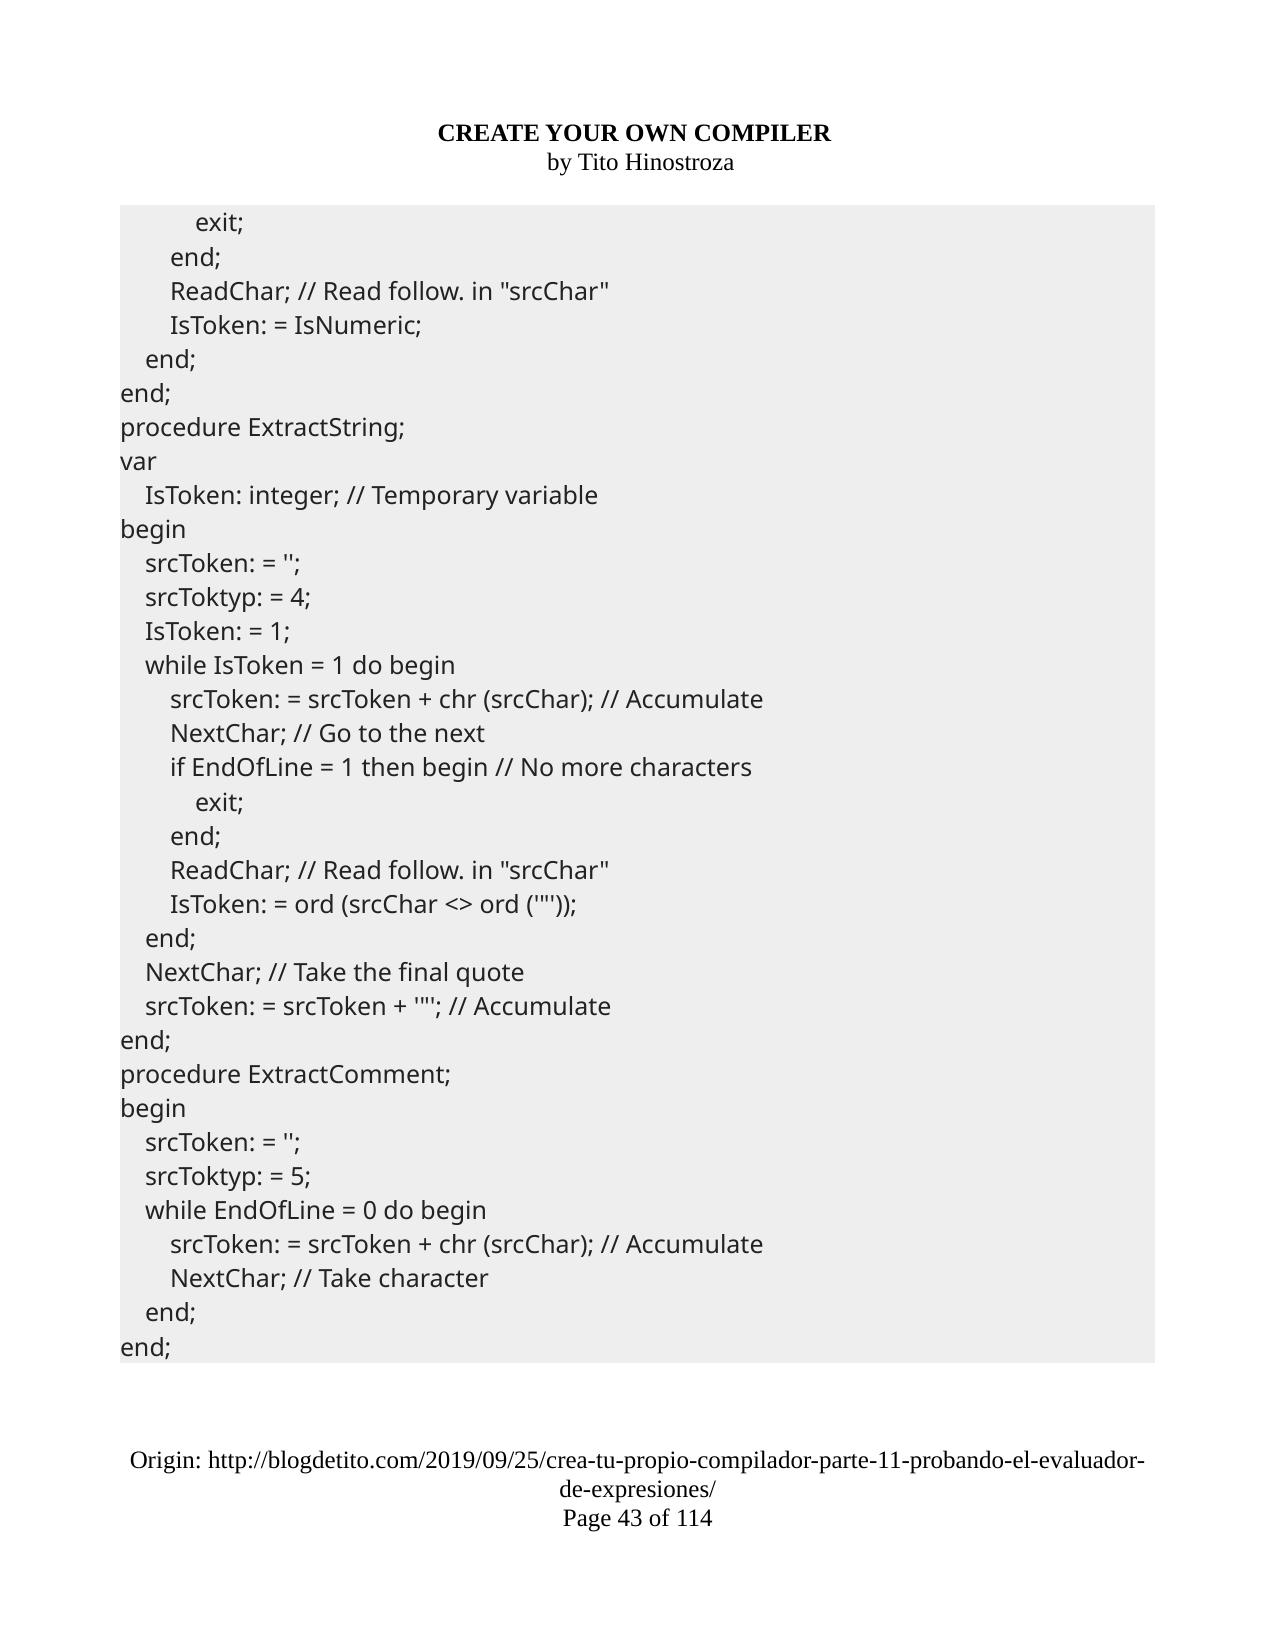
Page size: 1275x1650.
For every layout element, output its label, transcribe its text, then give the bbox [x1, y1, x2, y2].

text var [120, 443, 1155, 478]
text IsToken: integer; // Temporary variable [120, 478, 1155, 512]
text ReadChar; // Read follow. in "srcChar" [120, 852, 1155, 886]
text NextChar; // Go to the next [120, 716, 1155, 750]
text srcToken: = srcToken + '"'; // Accumulate [120, 988, 1155, 1023]
text srcToken: = ''; [120, 546, 1155, 580]
text while IsToken = 1 do begin [120, 648, 1155, 682]
text srcToktyp: = 4; [120, 580, 1155, 614]
text end; [120, 920, 1155, 954]
text srcToktyp: = 5; [120, 1159, 1155, 1193]
text srcToken: = ''; [120, 1125, 1155, 1159]
text NextChar; // Take character [120, 1261, 1155, 1295]
text procedure ExtractString; [120, 409, 1155, 443]
text end; [120, 1295, 1155, 1329]
text IsToken: = ord (srcChar <> ord ('"')); [120, 886, 1155, 920]
text end; [120, 1023, 1155, 1057]
text IsToken: = IsNumeric; [120, 307, 1155, 341]
text begin [120, 512, 1155, 546]
text if EndOfLine = 1 then begin // No more characters [120, 750, 1155, 784]
text end; [120, 818, 1155, 852]
text srcToken: = srcToken + chr (srcChar); // Accumulate [120, 682, 1155, 716]
text NextChar; // Take the final quote [120, 954, 1155, 988]
text srcToken: = srcToken + chr (srcChar); // Accumulate [120, 1227, 1155, 1261]
text end; [120, 375, 1155, 409]
text ReadChar; // Read follow. in "srcChar" [120, 273, 1155, 307]
text exit; [120, 205, 1155, 239]
text begin [120, 1091, 1155, 1125]
text IsToken: = 1; [120, 614, 1155, 648]
text procedure ExtractComment; [120, 1057, 1155, 1091]
text exit; [120, 784, 1155, 818]
text end; [120, 341, 1155, 375]
text end; [120, 1329, 1155, 1363]
text end; [120, 239, 1155, 273]
text while EndOfLine = 0 do begin [120, 1193, 1155, 1227]
